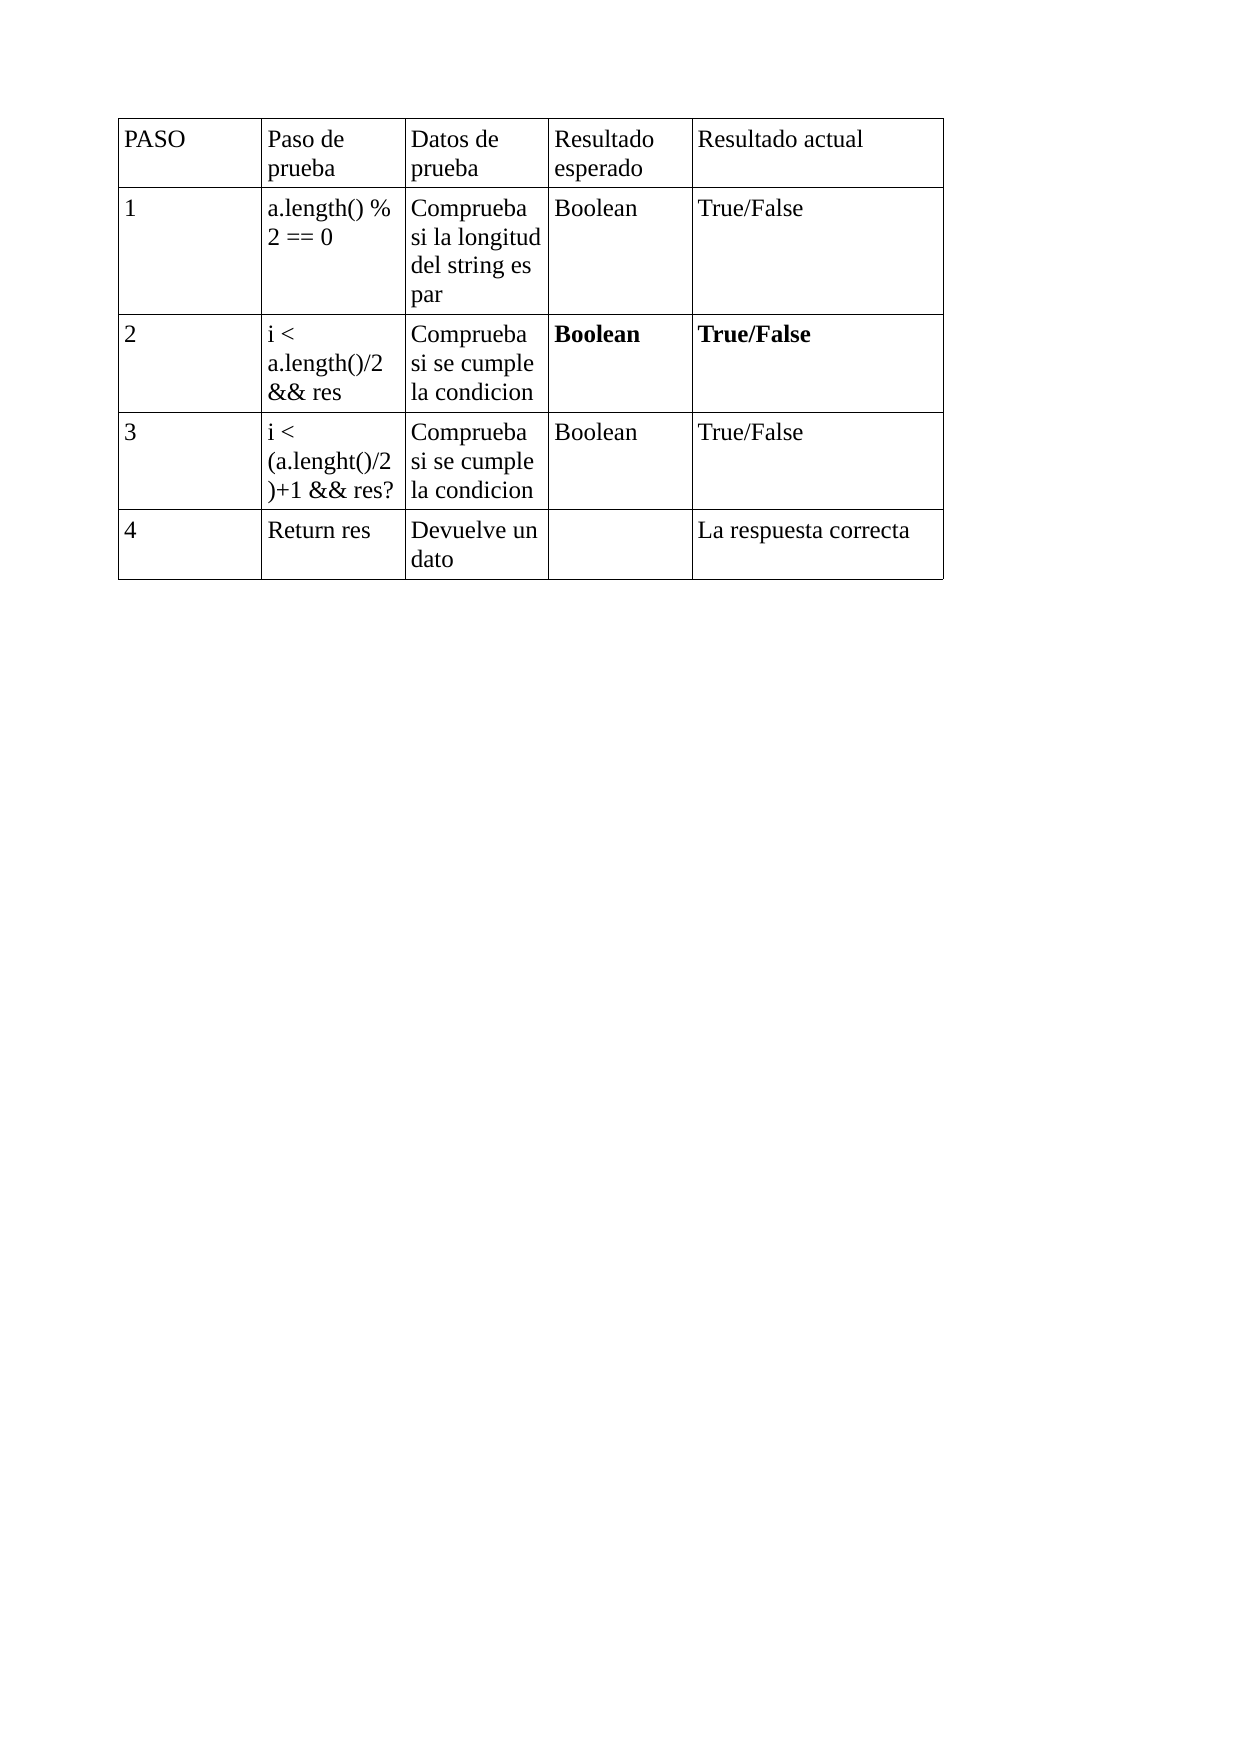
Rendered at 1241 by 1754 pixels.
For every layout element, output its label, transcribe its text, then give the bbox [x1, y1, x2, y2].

table_cell True/False [693, 413, 943, 509]
table_cell Comprueba si se cumple la condicion [406, 413, 548, 509]
table_cell True/False [693, 315, 943, 412]
table_cell Comprueba si la longitud del string es par [406, 188, 548, 314]
table_header Resultado actual [693, 119, 943, 187]
table_header Datos de prueba [406, 119, 548, 187]
table_cell 1 [119, 188, 261, 314]
table_cell 4 [119, 510, 261, 578]
table_cell i < a.length()/2 && res [262, 315, 405, 412]
table_cell Devuelve un dato [406, 510, 548, 578]
table_header Paso de prueba [262, 119, 405, 187]
table_cell Boolean [549, 188, 692, 314]
table_cell i < (a.lenght()/2)+1 && res? [262, 413, 405, 509]
table_cell 2 [119, 315, 261, 412]
table_cell True/False [693, 188, 943, 314]
table_cell La respuesta correcta [693, 510, 943, 578]
table_cell a.length() % 2 == 0 [262, 188, 405, 314]
table_cell Return res [262, 510, 405, 578]
table_cell Comprueba si se cumple la condicion [406, 315, 548, 412]
table_cell 3 [119, 413, 261, 509]
table_cell Boolean [549, 413, 692, 509]
table_header PASO [119, 119, 261, 187]
table_header Resultado esperado [549, 119, 692, 187]
table_cell [549, 510, 692, 578]
table_cell Boolean [549, 315, 692, 412]
